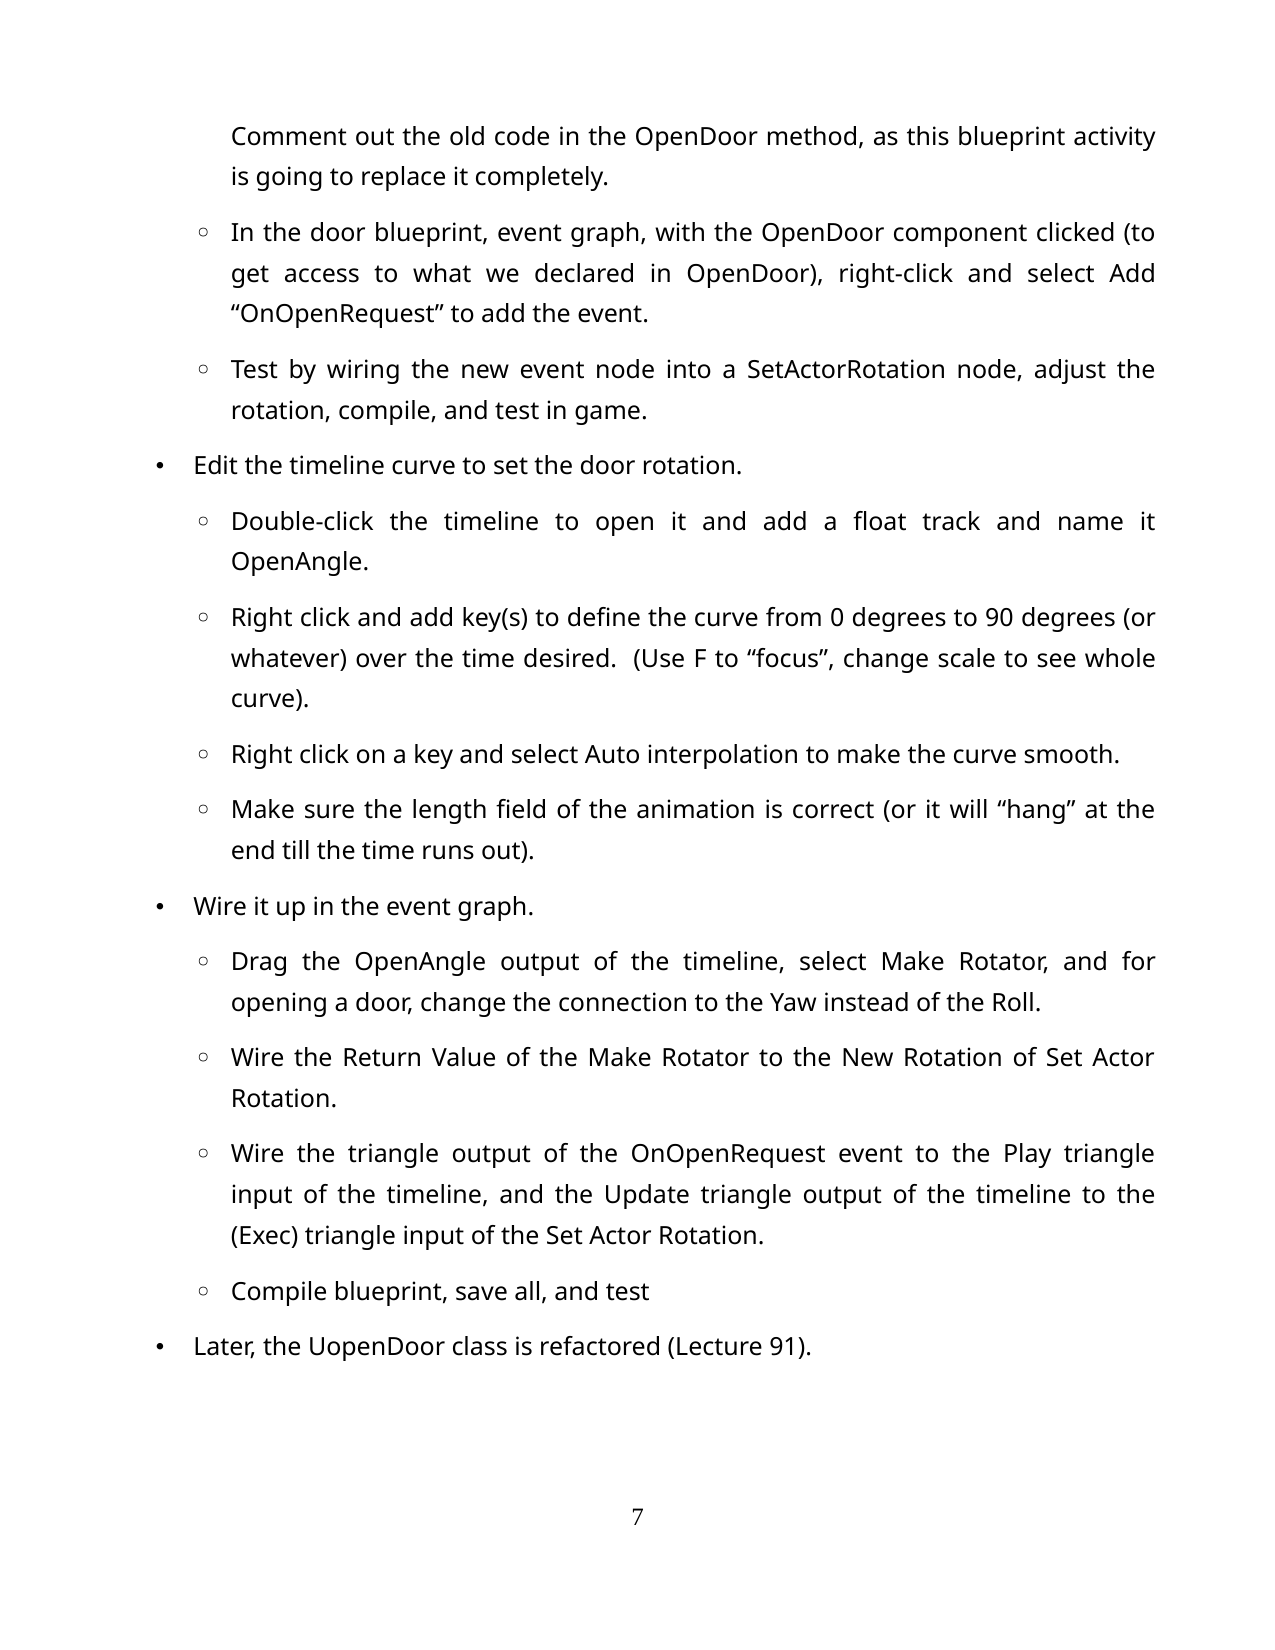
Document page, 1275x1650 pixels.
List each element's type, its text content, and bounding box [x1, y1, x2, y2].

list Comment out the old code in the OpenDoor method, as this blueprint activity is going to replace it completely. [193, 118, 1157, 193]
list Double-click the timeline to open it and add a float track and name it OpenAngle. [193, 503, 1157, 578]
list Drag the OpenAngle output of the timeline, select Make Rotator, and for opening a door, change the connection to the Yaw instead of the Roll. [193, 943, 1157, 1018]
list Wire the Return Value of the Make Rotator to the New Rotation of Set Actor Rotation. [193, 1040, 1157, 1115]
list Right click on a key and select Auto interpolation to make the curve smooth. [193, 736, 1157, 771]
list In the door blueprint, event graph, with the OpenDoor component clicked (to get access to what we declared in OpenDoor), right-click and select Add “OnOpenRequest” to add the event. [193, 214, 1157, 330]
list Wire it up in the event graph. [156, 888, 1157, 922]
list Later, the UopenDoor class is refactored (Lecture 91). [156, 1328, 1157, 1363]
list Wire the triangle output of the OnOpenRequest event to the Play triangle input of the timeline, and the Update triangle output of the timeline to the (Exec) triangle input of the Set Actor Rotation. [193, 1136, 1157, 1252]
list Test by wiring the new event node into a SetActorRotation node, adjust the rotation, compile, and test in game. [193, 351, 1157, 426]
list Compile blueprint, save all, and test [193, 1273, 1157, 1307]
list Right click and add key(s) to define the curve from 0 degrees to 90 degrees (or whatever) over the time desired. (Use F to “focus”, change scale to see whole curve). [193, 599, 1157, 715]
list Make sure the length field of the animation is correct (or it will “hang” at the end till the time runs out). [193, 792, 1157, 867]
list Edit the timeline curve to set the door rotation. [156, 448, 1157, 482]
